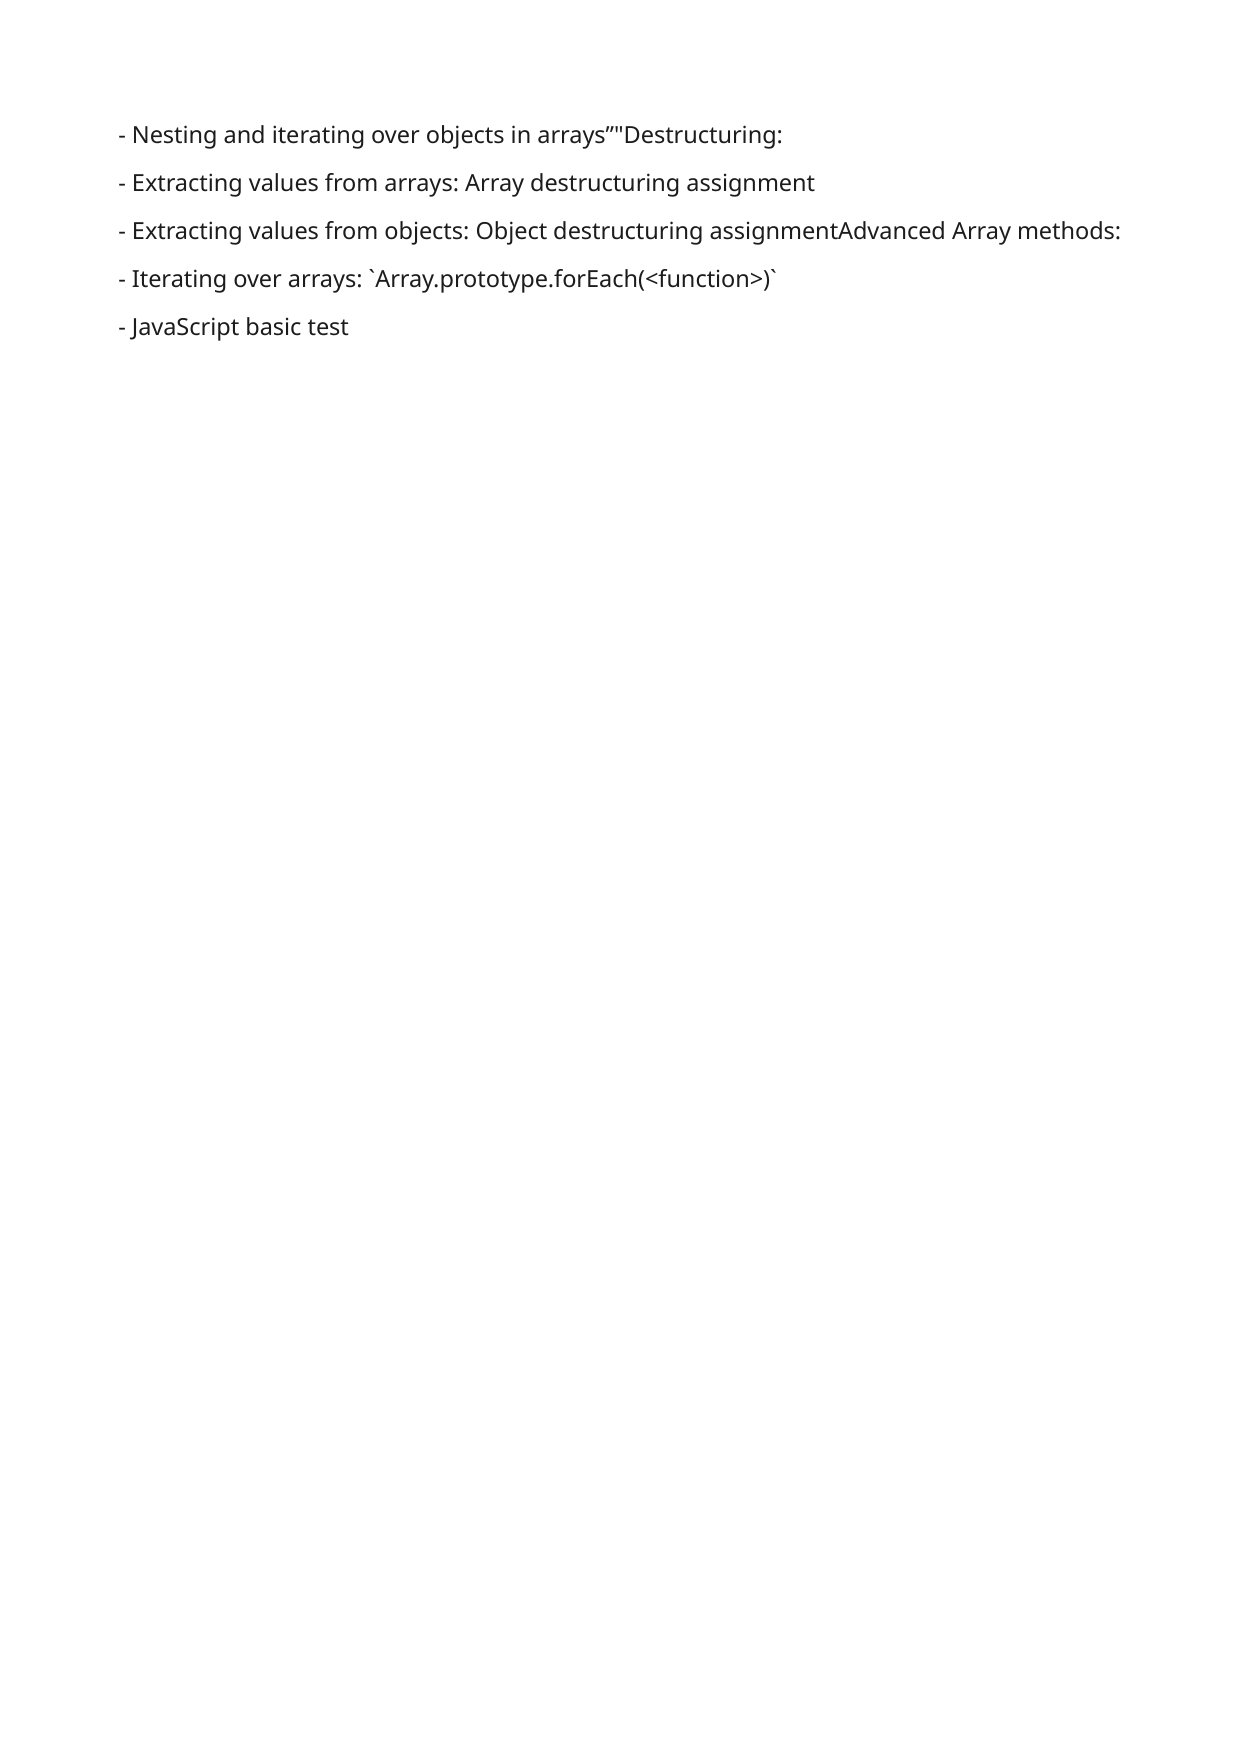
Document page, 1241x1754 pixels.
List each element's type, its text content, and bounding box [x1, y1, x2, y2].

text - Nesting and iterating over objects in arrays”"Destructuring: - Extracting values from arrays: Array destructuring assignment - Extracting values from objects: Object destructuring assignmentAdvanced Array methods: - Iterating over arrays: `Array.prototype.forEach(<function>)` - JavaScript basic test [118, 118, 1122, 342]
